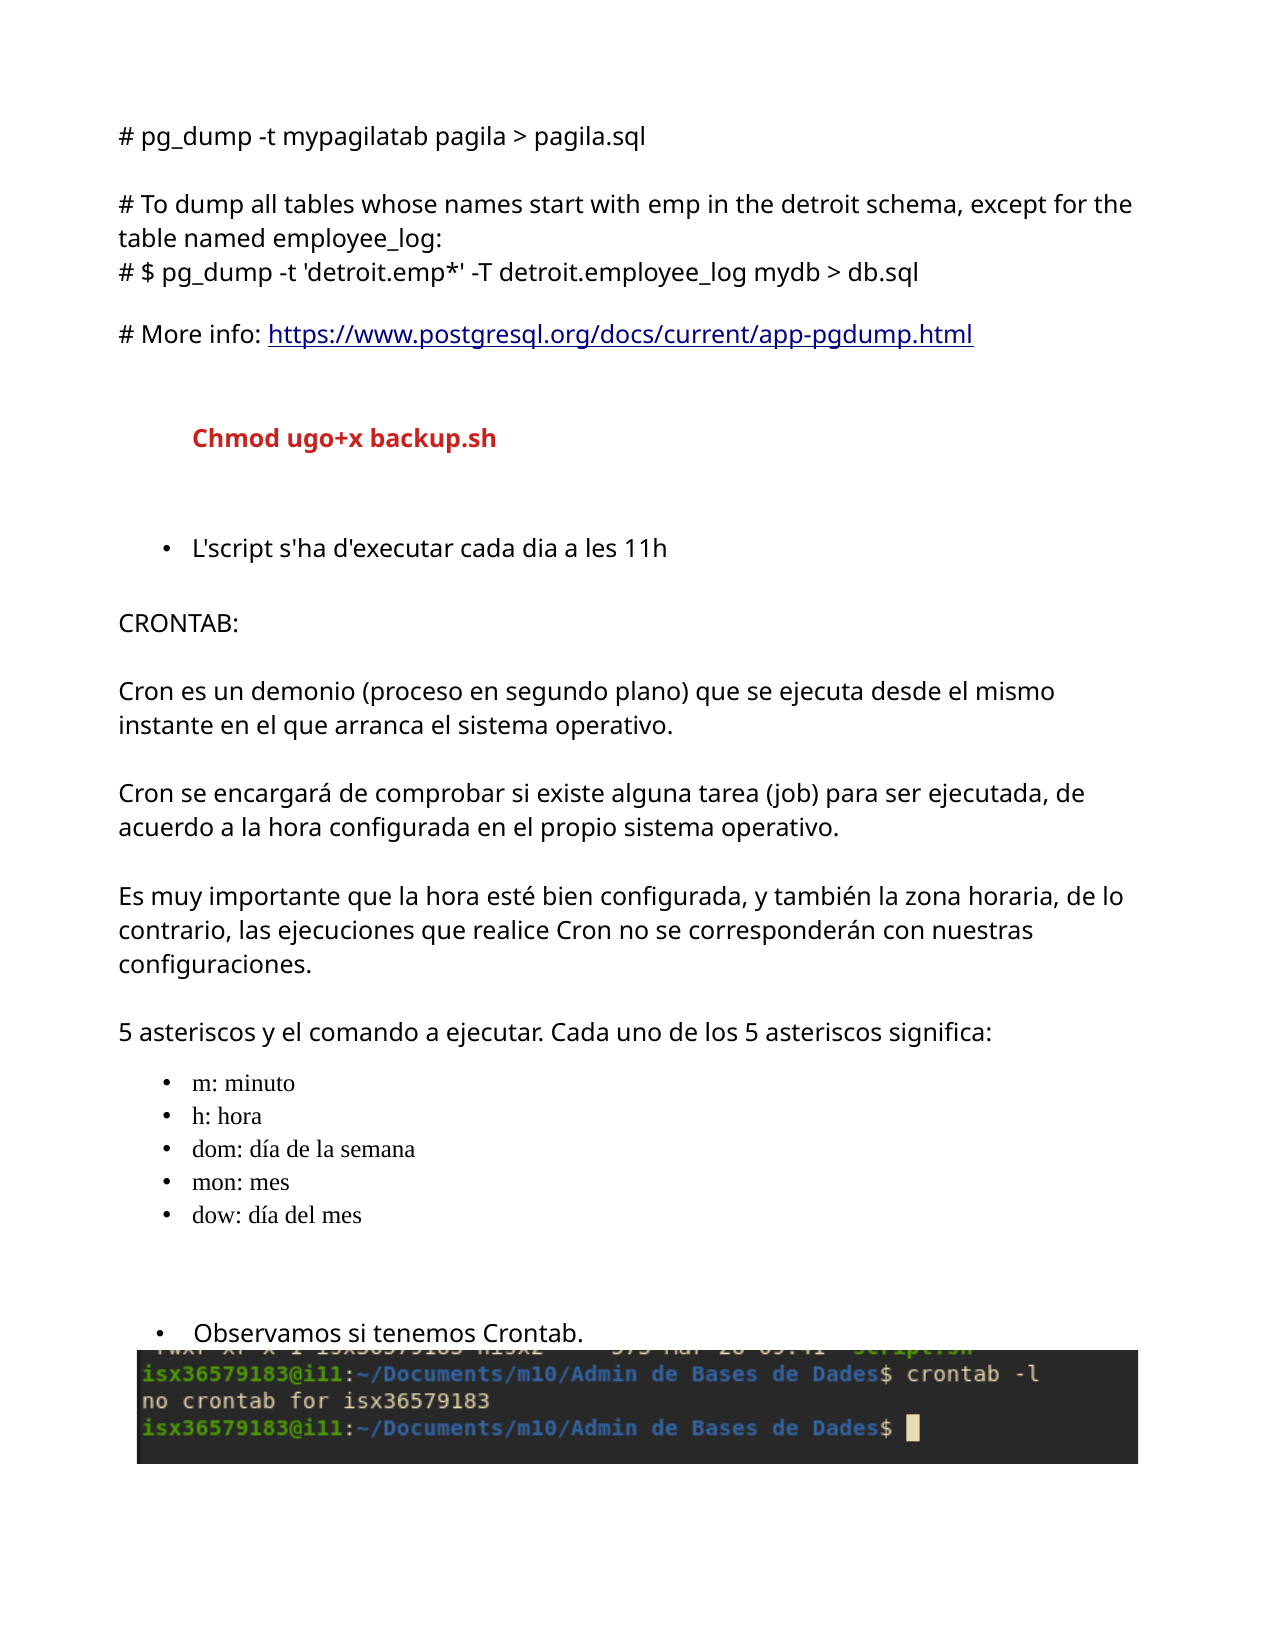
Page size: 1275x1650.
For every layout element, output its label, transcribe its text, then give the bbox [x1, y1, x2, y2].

table_header CRONTAB: Observamos si tenemos Crontab. Editamos el Crontab: f [118, 1248, 1157, 1515]
table_header # pg_dump -t mypagilatab pagila > pagila.sql # To dump all tables whose names start with emp in the detroit schema, except for the table named employee_log: # $ pg_dump -t 'detroit.emp*' -T detroit.employee_log mydb > db.sql # More info: https://www.postgresql.org/docs/current/app-pgdump.html [118, 118, 1157, 385]
table_header CRONTAB: Observamos si tenemos Crontab. Editamos el Crontab: f [118, 606, 1157, 674]
table_header Cron es un demonio (proceso en segundo plano) que se ejecuta desde el mismo instante en el que arranca el sistema operativo. Cron se encargará de comprobar si existe alguna tarea (job) para ser ejecutada, de acuerdo a la hora configurada en el propio sistema operativo. Es muy importante que la hora esté bien configurada, y también la zona horaria, de lo contrario, las ejecuciones que realice Cron no se corresponderán con nuestras configuraciones. 5 asteriscos y el comando a ejecutar. Cada uno de los 5 asteriscos significa: m: minuto h: hora dom: día de la semana mon: mes dow: día del mes [118, 674, 1157, 1248]
picture [136, 1350, 1139, 1464]
table_header Chmod ugo+x backup.sh L'script s'ha d'executar cada dia a les 11h Creeu el directori on deixareu les còpies. Idealment seria en una altra unitat. Idealment ho enviarem a una altra màquina que estigui físicament separada o a AWS... Feu la copia en format comprimit Poseu-li un nom que contingui la data de la còpia Si és la primera còpia del mes, la del dia 1, s'ha de copiar en un altre directori Volem mantenir còpia dels darrers 7 dies, però només dels darrers 7 dies. Hem d'anar esborrant. Envieu un mail a l'administrador dient si tot ok, el nom i ubicació de la còpia realitzada i, si s'ha esborrat alguna còpia, de la còpia esborrada. I la mida de cadascún d'aquest 2 fitxers [118, 385, 1157, 606]
